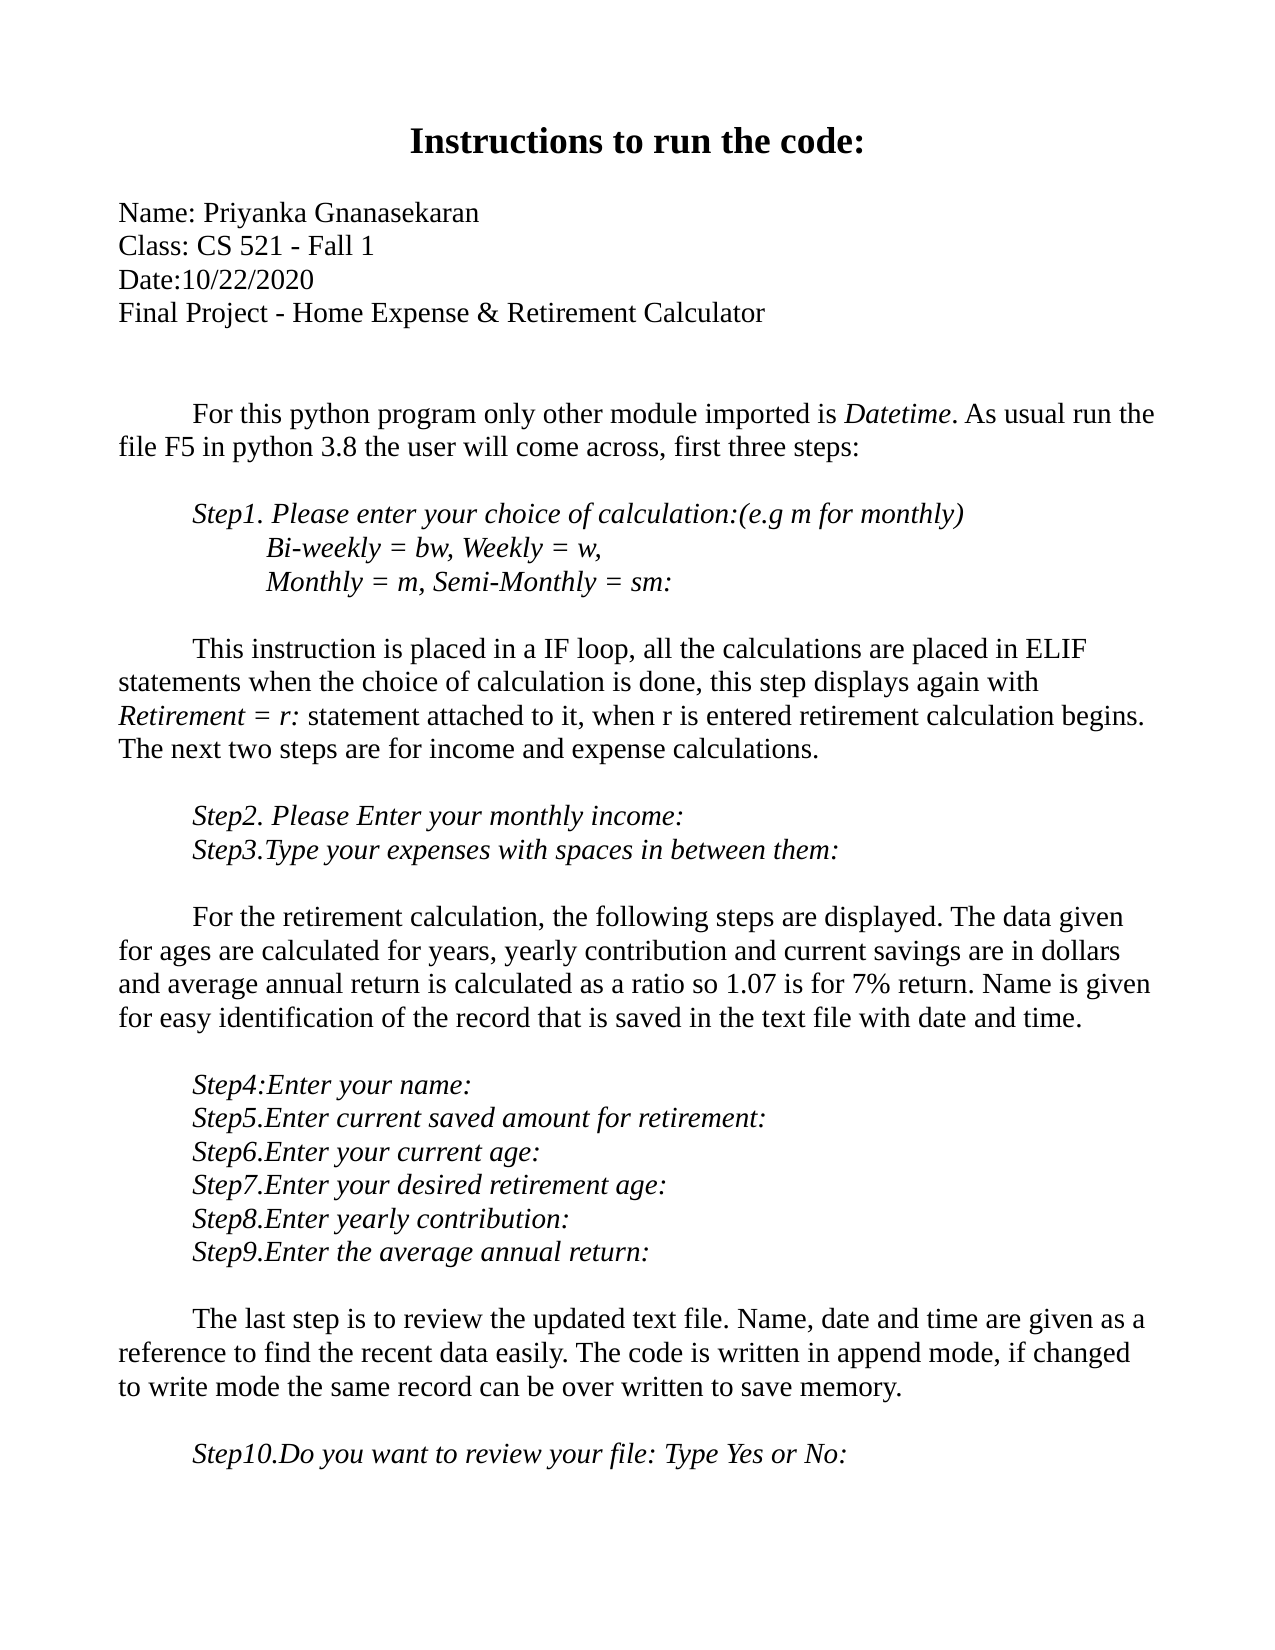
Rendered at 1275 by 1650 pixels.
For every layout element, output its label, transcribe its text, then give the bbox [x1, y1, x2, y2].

text For this python program only other module imported is Datetime. As usual run the file F5 in python 3.8 the user will come across, first three steps: [118, 396, 1157, 463]
text Instructions to run the code: [118, 118, 1157, 161]
text Step4:Enter your name: [118, 1067, 1157, 1100]
text Step8.Enter yearly contribution: [118, 1201, 1157, 1234]
text Class: CS 521 - Fall 1 [118, 228, 1157, 262]
text Final Project - Home Expense & Retirement Calculator [118, 295, 1157, 329]
text Step5.Enter current saved amount for retirement: [118, 1100, 1157, 1134]
text Step1. Please enter your choice of calculation:(e.g m for monthly) [118, 497, 1157, 530]
text For the retirement calculation, the following steps are displayed. The data given for ages are calculated for years, yearly contribution and current savings are in dollars and average annual return is calculated as a ratio so 1.07 is for 7% return. Name is given for easy identification of the record that is saved in the text file with date and time. [118, 899, 1157, 1033]
text Step2. Please Enter your monthly income: [118, 798, 1157, 832]
text The last step is to review the updated text file. Name, date and time are given as a reference to find the recent data easily. The code is written in append mode, if changed to write mode the same record can be over written to save memory. [118, 1302, 1157, 1402]
text Step7.Enter your desired retirement age: [118, 1167, 1157, 1201]
text Bi-weekly = bw, Weekly = w, [118, 530, 1157, 564]
text Date:10/22/2020 [118, 262, 1157, 295]
text Step3.Type your expenses with spaces in between them: [118, 832, 1157, 866]
text Step10.Do you want to review your file: Type Yes or No: [118, 1436, 1157, 1469]
text Monthly = m, Semi-Monthly = sm: [118, 564, 1157, 597]
text Name: Priyanka Gnanasekaran [118, 195, 1157, 228]
text This instruction is placed in a IF loop, all the calculations are placed in ELIF statements when the choice of calculation is done, this step displays again with Retirement = r: statement attached to it, when r is entered retirement calculation begins. The next two steps are for income and expense calculations. [118, 631, 1157, 765]
text Step6.Enter your current age: [118, 1134, 1157, 1167]
text Step9.Enter the average annual return: [118, 1234, 1157, 1268]
